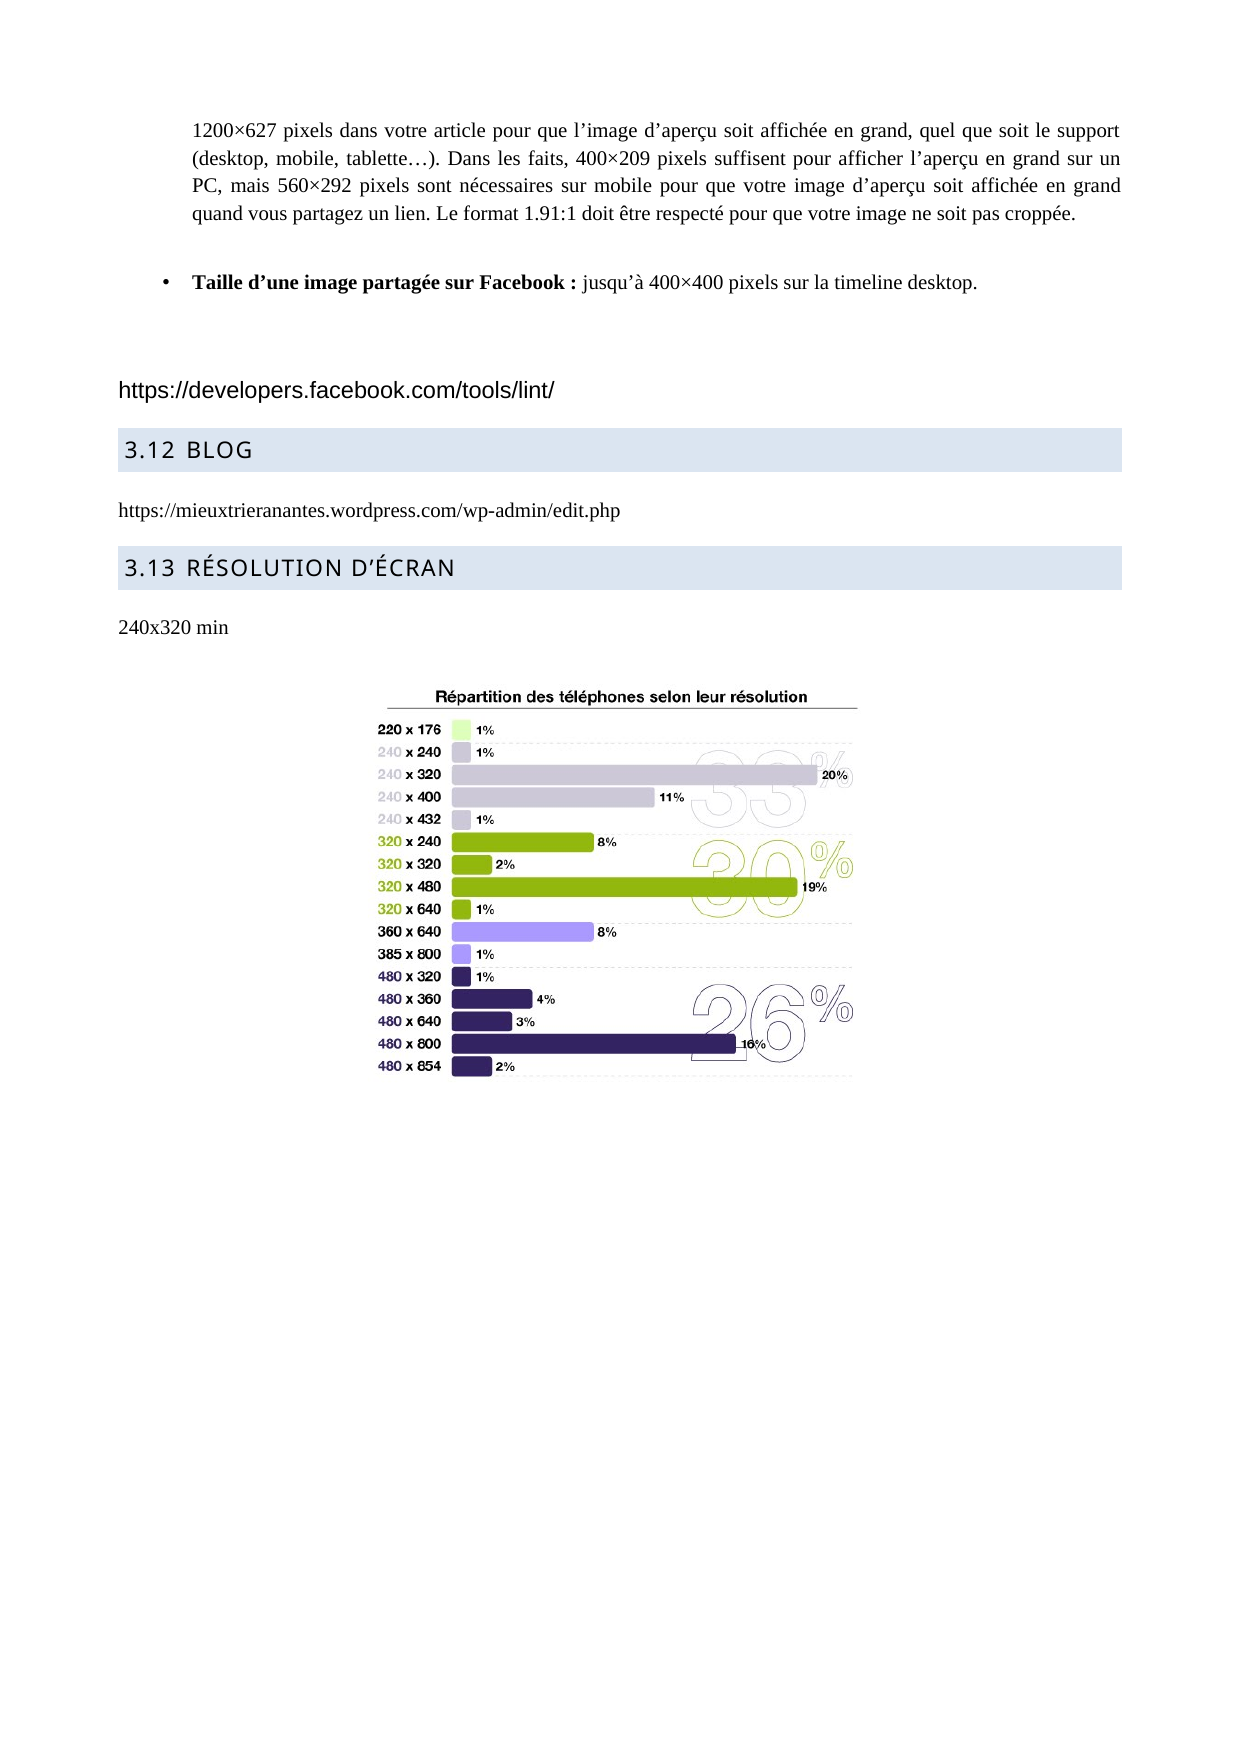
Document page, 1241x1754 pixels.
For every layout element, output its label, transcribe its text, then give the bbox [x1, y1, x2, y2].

picture [367, 684, 873, 1088]
text https://mieuxtrieranantes.wordpress.com/wp-admin/edit.php [118, 497, 1122, 522]
text 240x320 min [118, 615, 1122, 639]
subtitle Résolution d’écran [124, 552, 1116, 583]
list 1200×627 pixels dans votre article pour que l’image d’aperçu soit affichée en grand, quel que soit le support (desktop, mobile, tablette…). Dans les faits, 400×209 pixels suffisent pour afficher l’aperçu en grand sur un PC, mais 560×292 pixels sont nécessaires sur mobile pour que votre image d’aperçu soit affichée en grand quand vous partagez un lien. Le format 1.91:1 doit être respecté pour que votre image ne soit pas croppée. [162, 118, 1122, 225]
subtitle Blog [124, 435, 1116, 466]
text https://developers.facebook.com/tools/lint/ [118, 377, 1122, 403]
list Taille d’une image partagée sur Facebook : jusqu’à 400×400 pixels sur la timeline desktop. [162, 270, 1122, 294]
